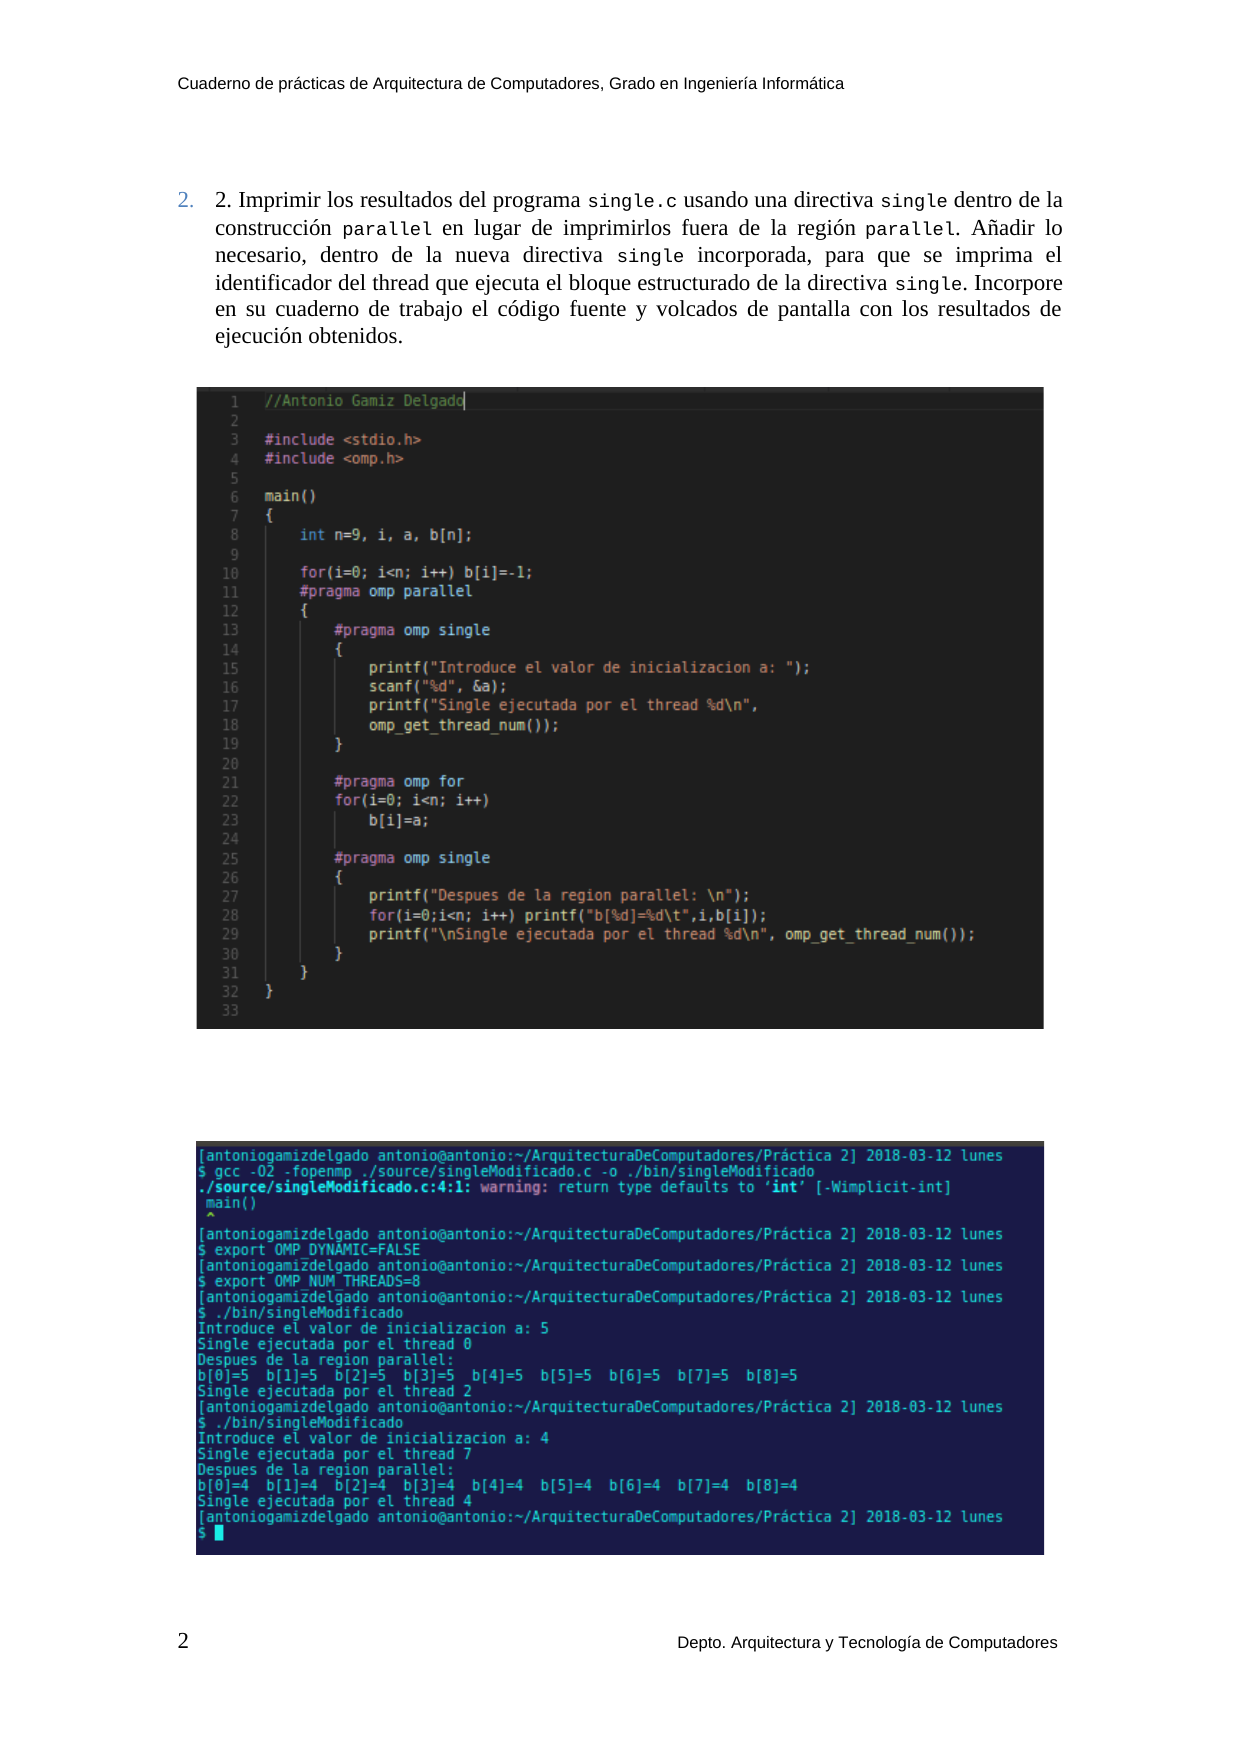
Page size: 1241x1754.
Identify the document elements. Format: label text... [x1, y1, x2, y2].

picture [196, 1141, 1045, 1555]
list 2. Imprimir los resultados del programa single.c usando una directiva single dentro de la construcción parallel en lugar de imprimirlos fuera de la región parallel. Añadir lo necesario, dentro de la nueva directiva single incorporada, para que se imprima el identificador del thread que ejecuta el bloque estructurado de la directiva single. Incorpore en su cuaderno de trabajo el código fuente y volcados de pantalla con los resultados de ejecución obtenidos. [177, 187, 1063, 348]
picture [196, 387, 1044, 1029]
